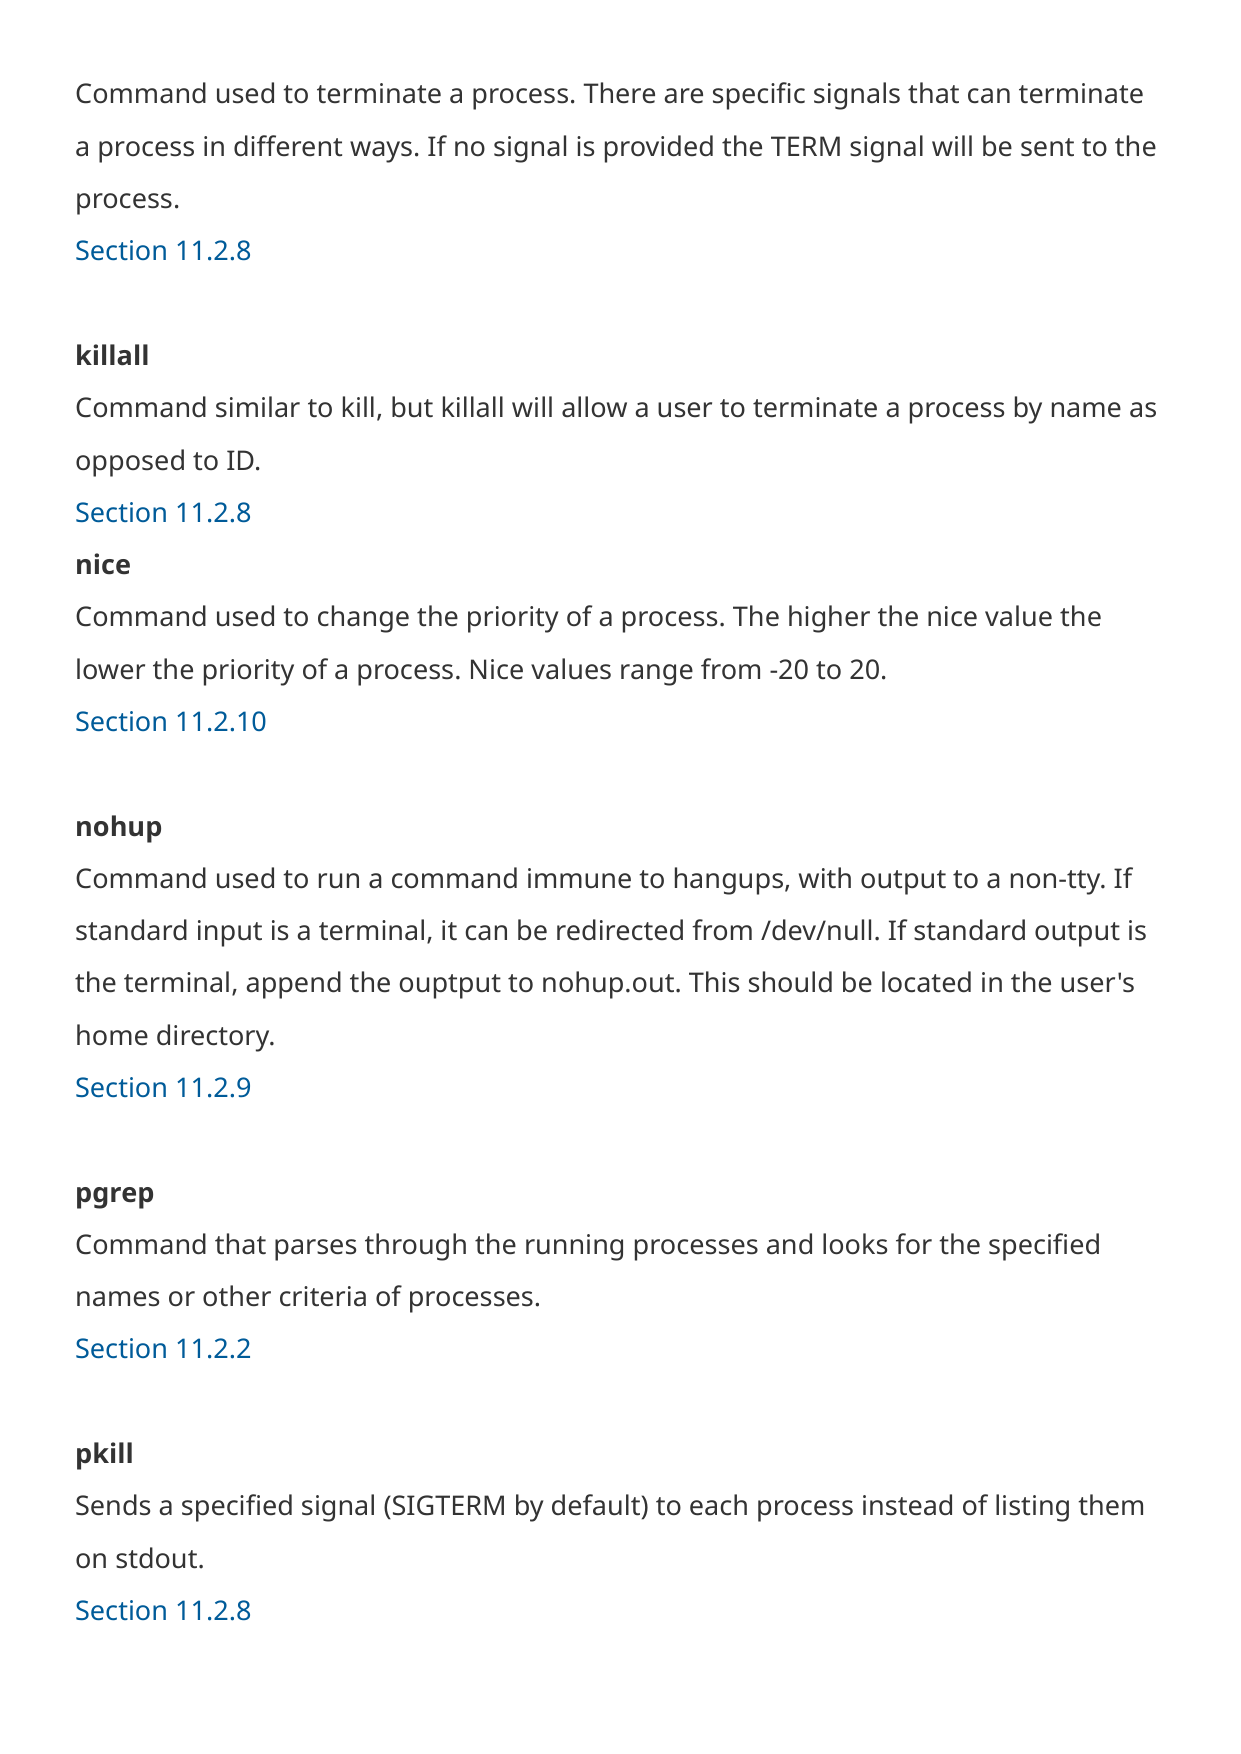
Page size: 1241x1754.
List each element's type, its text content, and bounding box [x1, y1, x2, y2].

subtitle nice [75, 546, 1165, 582]
list Command that parses through the running processes and looks for the specified names or other criteria of processes. Section 11.2.2 [75, 1225, 1165, 1367]
list Command used to run a command immune to hangups, with output to a non-tty. If standard input is a terminal, it can be redirected from /dev/null. If standard output is the terminal, append the ouptput to nohup.out. This should be located in the user's home directory. Section 11.2.9 [75, 859, 1165, 1105]
subtitle pkill [75, 1434, 1165, 1471]
list Sends a specified signal (SIGTERM by default) to each process instead of listing them on stdout. Section 11.2.8 [75, 1487, 1165, 1628]
list Command used to terminate a process. There are specific signals that can terminate a process in different ways. If no signal is provided the TERM signal will be sent to the process. Section 11.2.8 [75, 75, 1165, 269]
list Command similar to kill, but killall will allow a user to terminate a process by name as opposed to ID. Section 11.2.8 [75, 389, 1165, 530]
subtitle pgrep [75, 1173, 1165, 1210]
subtitle killall [75, 336, 1165, 373]
subtitle nohup [75, 807, 1165, 844]
list Command used to change the priority of a process. The higher the nice value the lower the priority of a process. Nice values range from -20 to 20. Section 11.2.10 [75, 598, 1165, 739]
